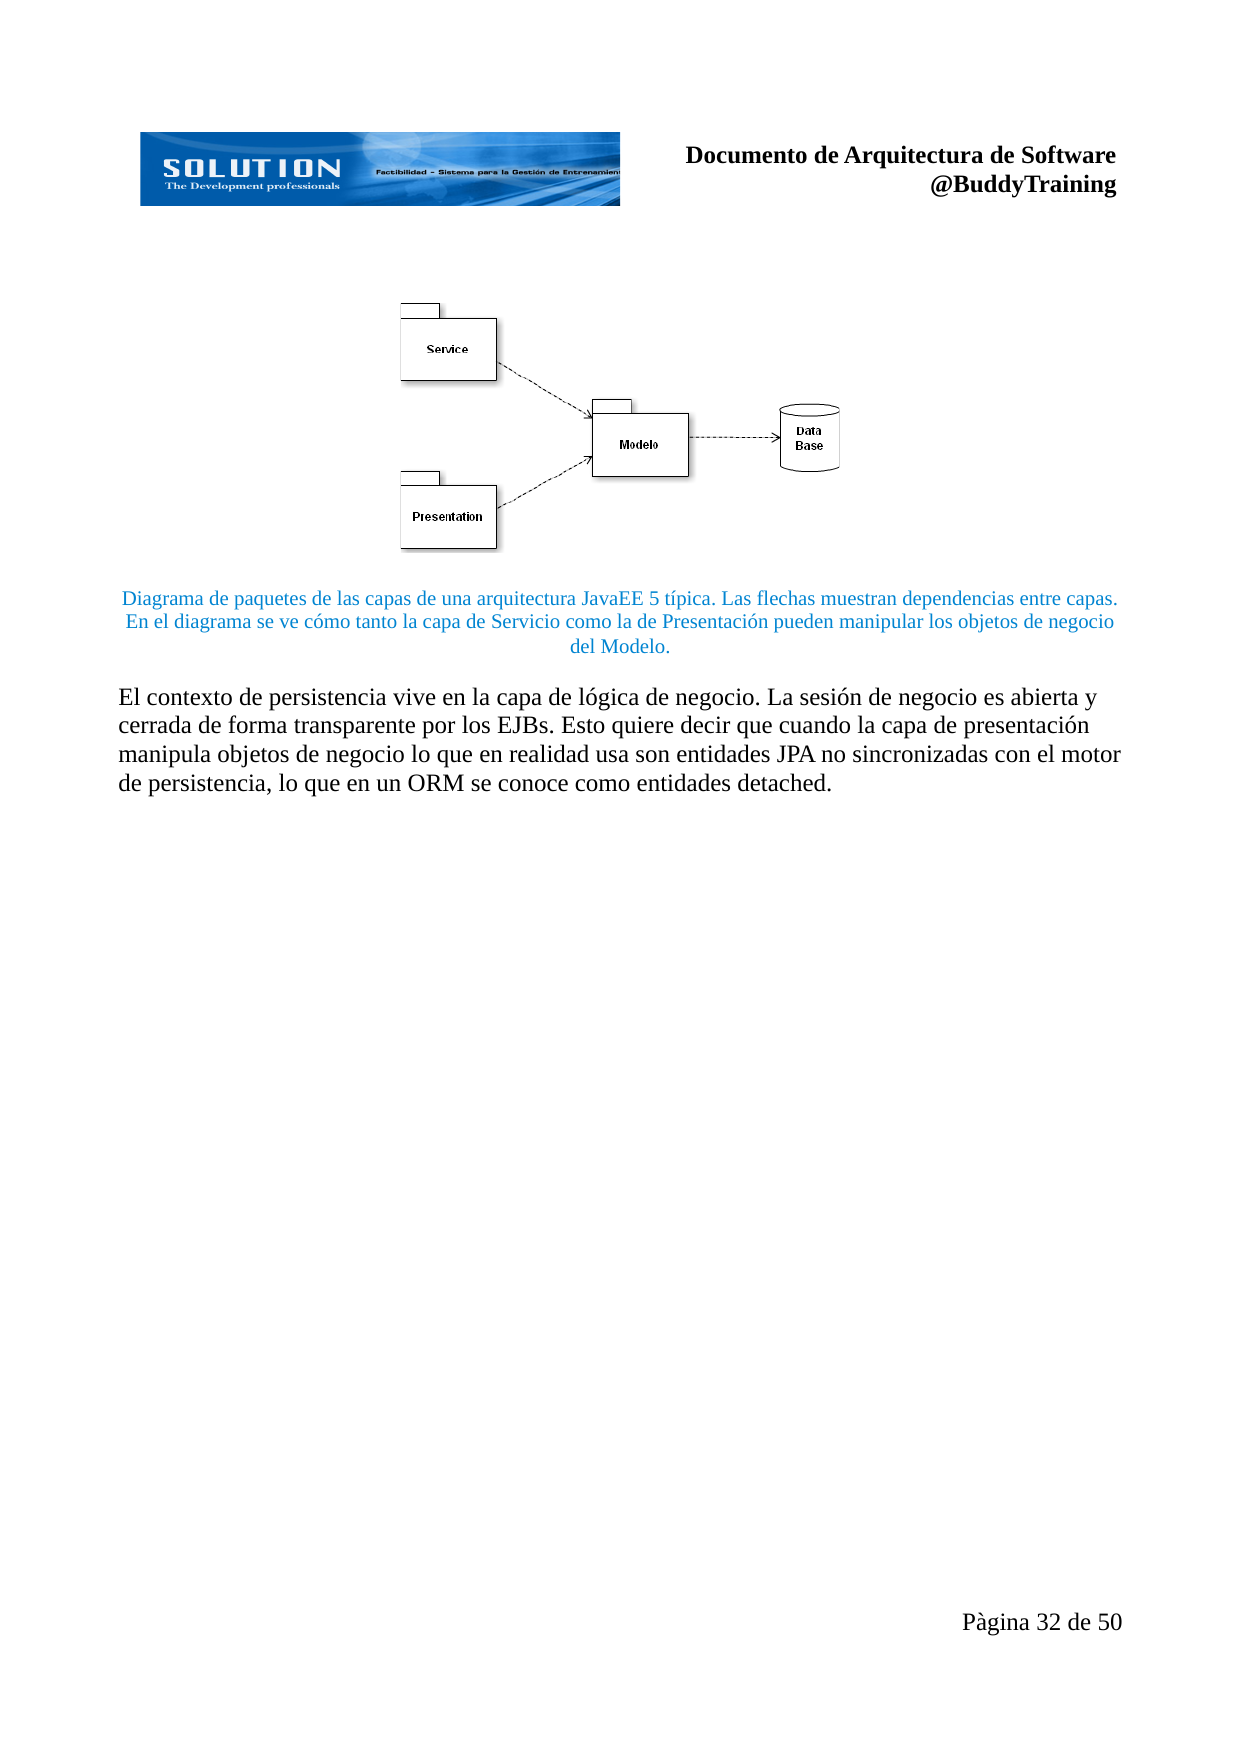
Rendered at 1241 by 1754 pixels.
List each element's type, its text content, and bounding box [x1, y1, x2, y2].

text El contexto de persistencia vive en la capa de lógica de negocio. La sesión de negocio es abierta y cerrada de forma transparente por los EJBs. Esto quiere decir que cuando la capa de presentación manipula objetos de negocio lo que en realidad usa son entidades JPA no sincronizadas con el motor de persistencia, lo que en un ORM se conoce como entidades detached. [118, 682, 1122, 797]
text Diagrama de paquetes de las capas de una arquitectura JavaEE 5 típica. Las flechas muestran dependencias entre capas. En el diagrama se ve cómo tanto la capa de Servicio como la de Presentación pueden manipular los objetos de negocio del Modelo. [118, 585, 1122, 658]
picture [400, 303, 840, 553]
picture [140, 132, 621, 206]
